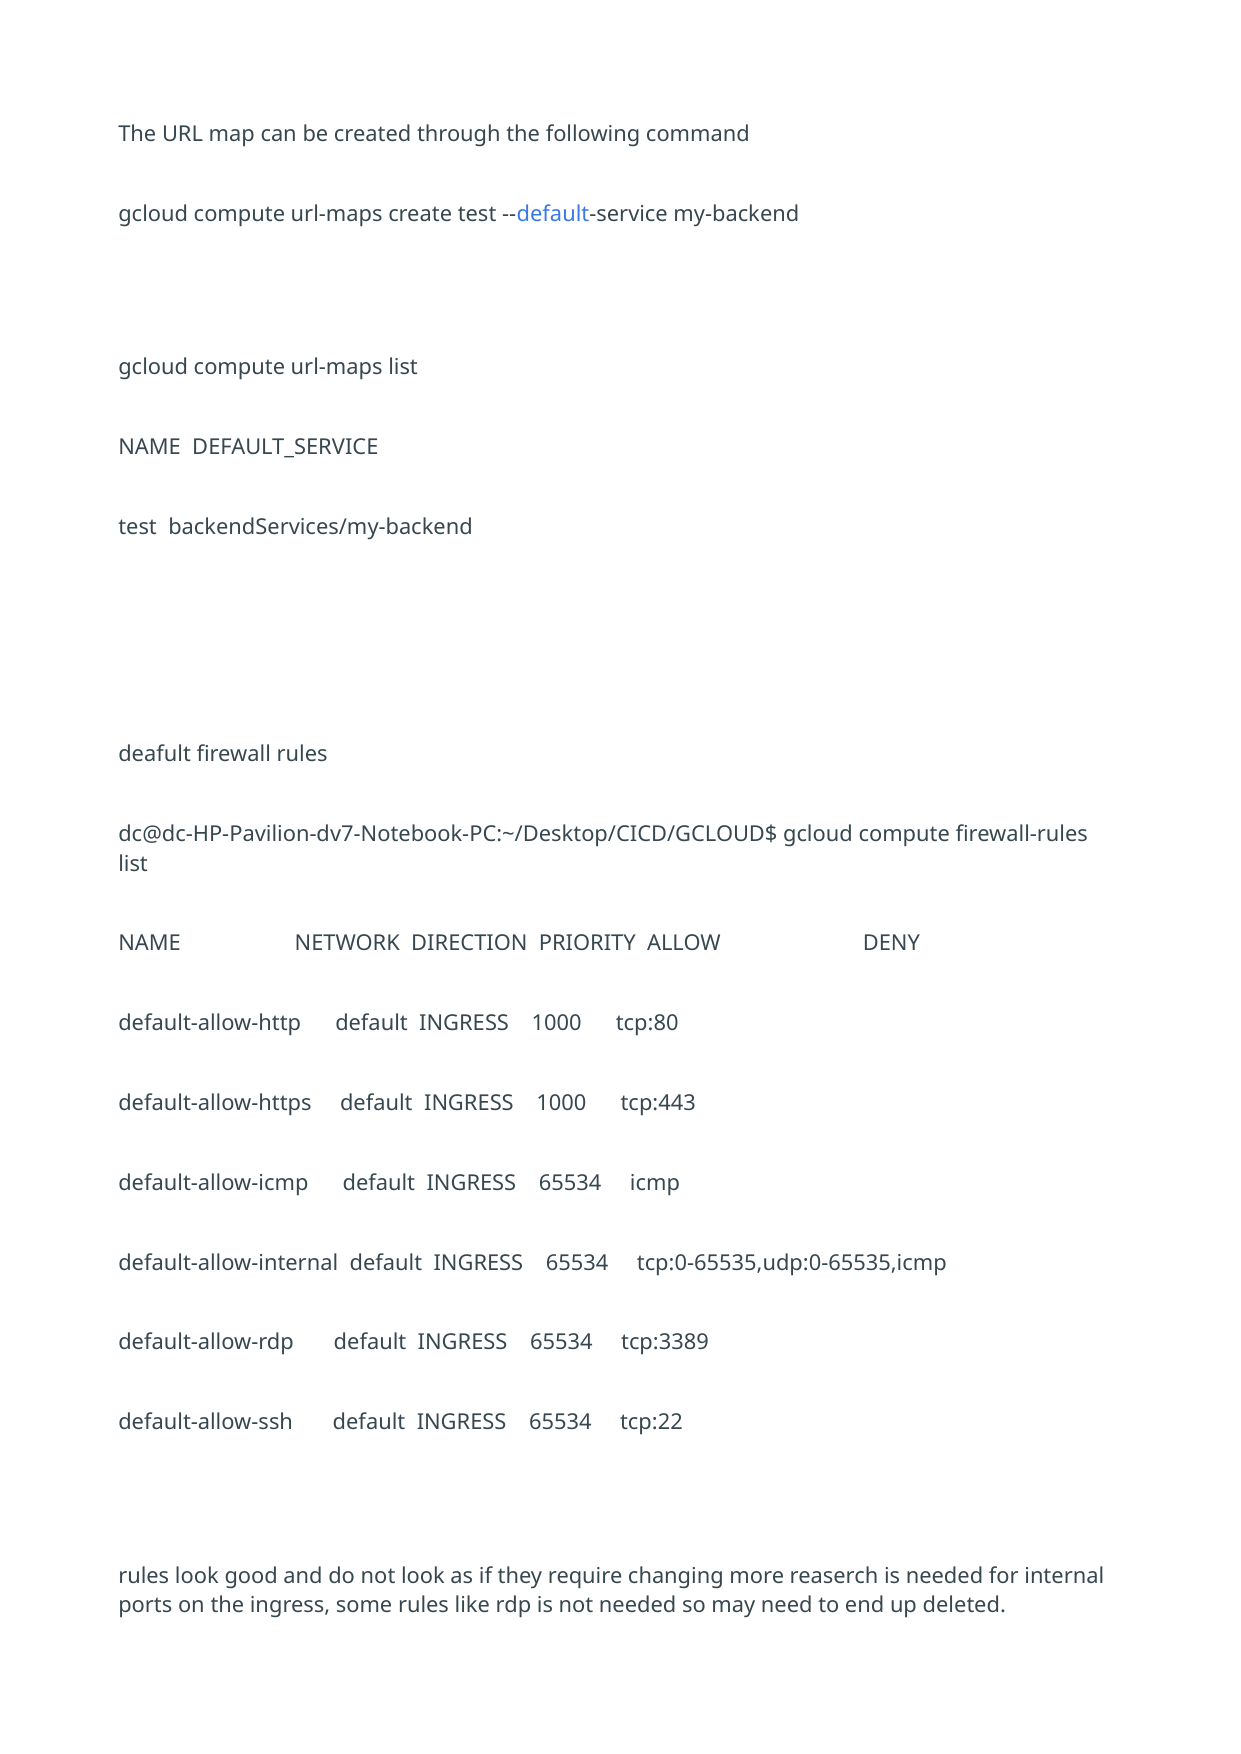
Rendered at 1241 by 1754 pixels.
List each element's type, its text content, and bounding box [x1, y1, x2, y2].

text gcloud compute url-maps list [118, 351, 1122, 381]
text default-allow-https default INGRESS 1000 tcp:443 [118, 1087, 1122, 1117]
text NAME DEFAULT_SERVICE [118, 431, 1122, 461]
text rules look good and do not look as if they require changing more reaserch is needed for internal ports on the ingress, some rules like rdp is not needed so may need to end up deleted. [118, 1559, 1122, 1619]
text deafult firewall rules [118, 738, 1122, 768]
text default-allow-http default INGRESS 1000 tcp:80 [118, 1007, 1122, 1037]
text The URL map can be created through the following command [118, 118, 1122, 148]
text NAME NETWORK DIRECTION PRIORITY ALLOW DENY [118, 927, 1122, 957]
text default-allow-rdp default INGRESS 65534 tcp:3389 [118, 1326, 1122, 1356]
text default-allow-internal default INGRESS 65534 tcp:0-65535,udp:0-65535,icmp [118, 1247, 1122, 1276]
text test backendServices/my-backend [118, 511, 1122, 541]
text gcloud compute url-maps create test --default-service my-backend [118, 198, 1122, 228]
text default-allow-ssh default INGRESS 65534 tcp:22 [118, 1406, 1122, 1436]
text dc@dc-HP-Pavilion-dv7-Notebook-PC:~/Desktop/CICD/GCLOUD$ gcloud compute firewall-rules list [118, 818, 1122, 877]
text default-allow-icmp default INGRESS 65534 icmp [118, 1167, 1122, 1197]
